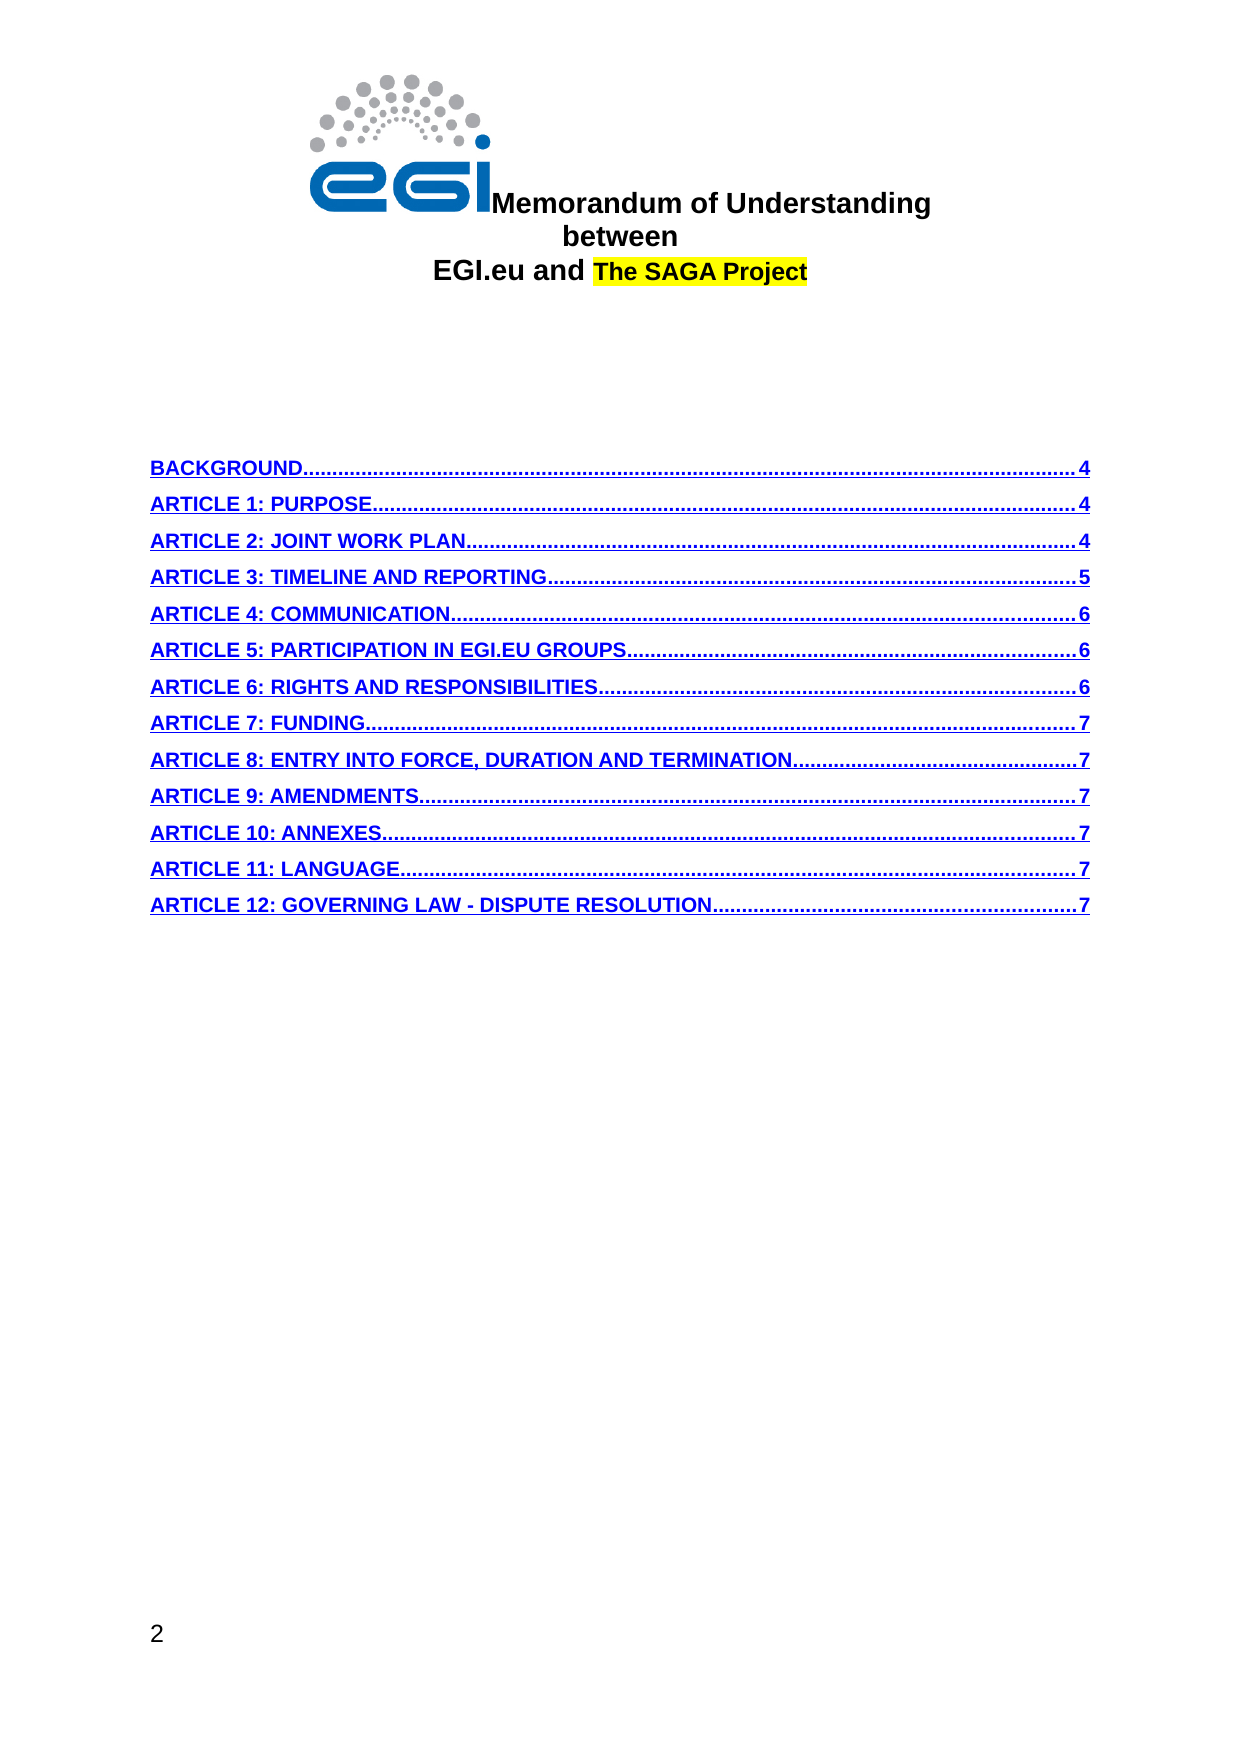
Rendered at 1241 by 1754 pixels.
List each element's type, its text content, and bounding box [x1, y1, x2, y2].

text Article 8: Entry into force, duration and termination 7 [150, 747, 1090, 768]
text Article 5: participation in EGI.eu groups 6 [150, 638, 1090, 659]
text Article 11: Language 7 [150, 857, 1090, 878]
text Article 6: Rights and Responsibilities 6 [150, 674, 1090, 696]
text Article 3: Timeline and Reporting 5 [150, 565, 1090, 586]
text Article 4: Communication 6 [150, 602, 1090, 623]
text Article 12: Governing Law - Dispute resolution 7 [150, 893, 1090, 914]
text Article 10: Annexes 7 [150, 820, 1090, 841]
text Article 2: Joint Work plan 4 [150, 529, 1090, 550]
text Article 1: Purpose 4 [150, 492, 1090, 513]
text Background 4 [150, 456, 1090, 477]
text Article 7: Funding 7 [150, 711, 1090, 732]
text ARTICLE 9: AMENDMENTS 7 [150, 784, 1090, 805]
picture [308, 73, 492, 214]
